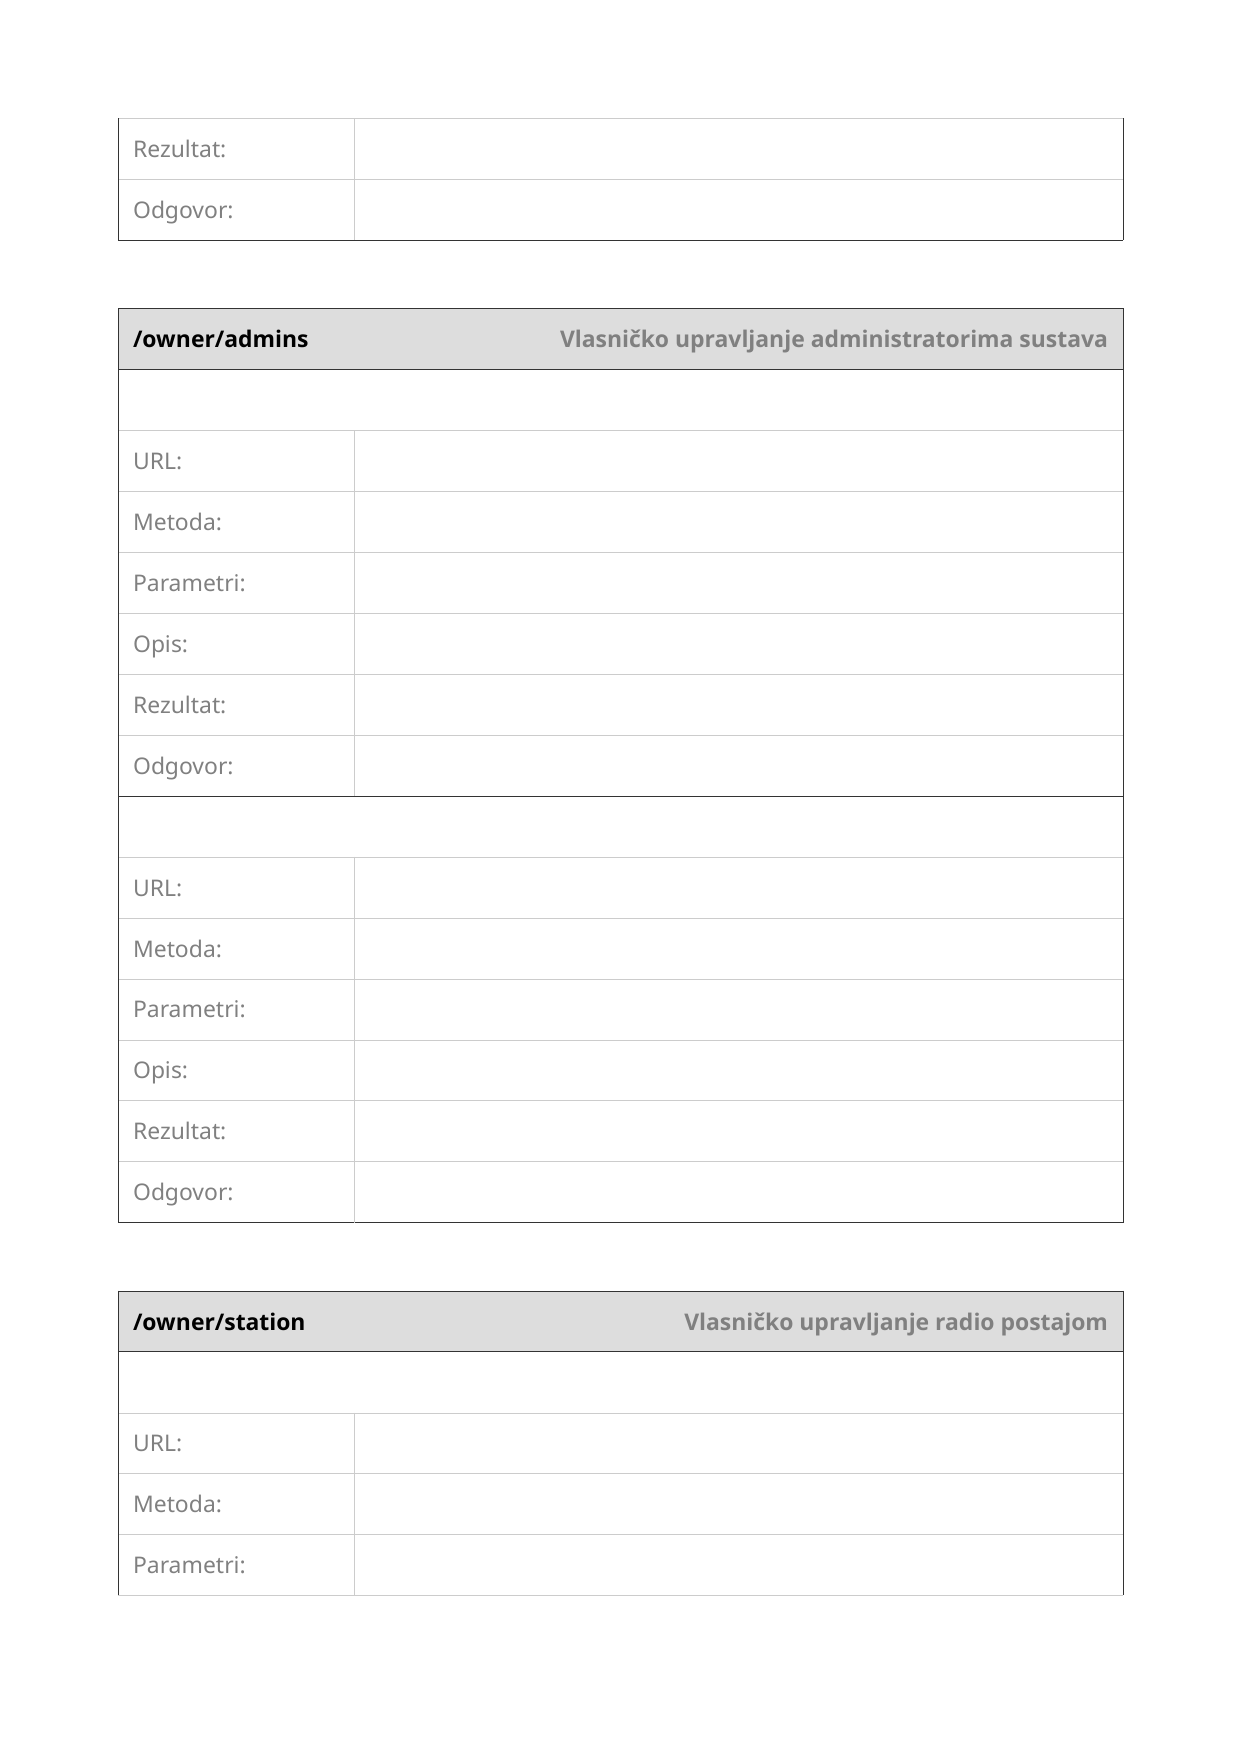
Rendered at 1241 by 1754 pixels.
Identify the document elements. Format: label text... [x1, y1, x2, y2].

table_cell URL: [119, 1414, 354, 1473]
table_header /owner/admins [119, 309, 354, 369]
table_cell [355, 1162, 1123, 1222]
table_cell Rezultat: [119, 1101, 354, 1161]
table_cell [355, 1101, 1123, 1161]
table_cell Parametri: [119, 553, 354, 613]
table_cell Parametri: [119, 1535, 354, 1595]
table_cell Odgovor: [119, 1162, 354, 1222]
table_cell [355, 736, 1123, 796]
table_cell [355, 614, 1123, 674]
table_header /owner/station [119, 1292, 354, 1351]
table_cell [355, 1535, 1123, 1595]
table_cell URL: [119, 858, 354, 918]
table_cell [355, 119, 1123, 179]
table_cell Metoda: [119, 919, 354, 978]
table_cell Rezultat: [119, 119, 354, 179]
table_cell [119, 1352, 1123, 1412]
table_cell [119, 370, 1123, 430]
table_cell Odgovor: [119, 736, 354, 796]
table_cell [355, 1041, 1123, 1100]
table_cell [355, 919, 1123, 978]
table_cell Opis: [119, 614, 354, 674]
table_cell [355, 980, 1123, 1039]
table_cell [355, 858, 1123, 918]
table_cell Metoda: [119, 1474, 354, 1534]
table_cell URL: [119, 431, 354, 491]
table_cell [355, 180, 1123, 240]
table_cell [355, 553, 1123, 613]
table_header Vlasničko upravljanje administratorima sustava [354, 309, 1123, 369]
table_cell [355, 431, 1123, 491]
table_cell [355, 675, 1123, 735]
table_cell [355, 1474, 1123, 1534]
table_header Vlasničko upravljanje radio postajom [354, 1292, 1123, 1351]
table_cell Parametri: [119, 980, 354, 1039]
table_cell Metoda: [119, 492, 354, 552]
table_cell [119, 797, 1123, 857]
table_cell Rezultat: [119, 675, 354, 735]
table_cell Odgovor: [119, 180, 354, 240]
table_cell [355, 492, 1123, 552]
table_cell [355, 1414, 1123, 1473]
table_cell Opis: [119, 1041, 354, 1100]
